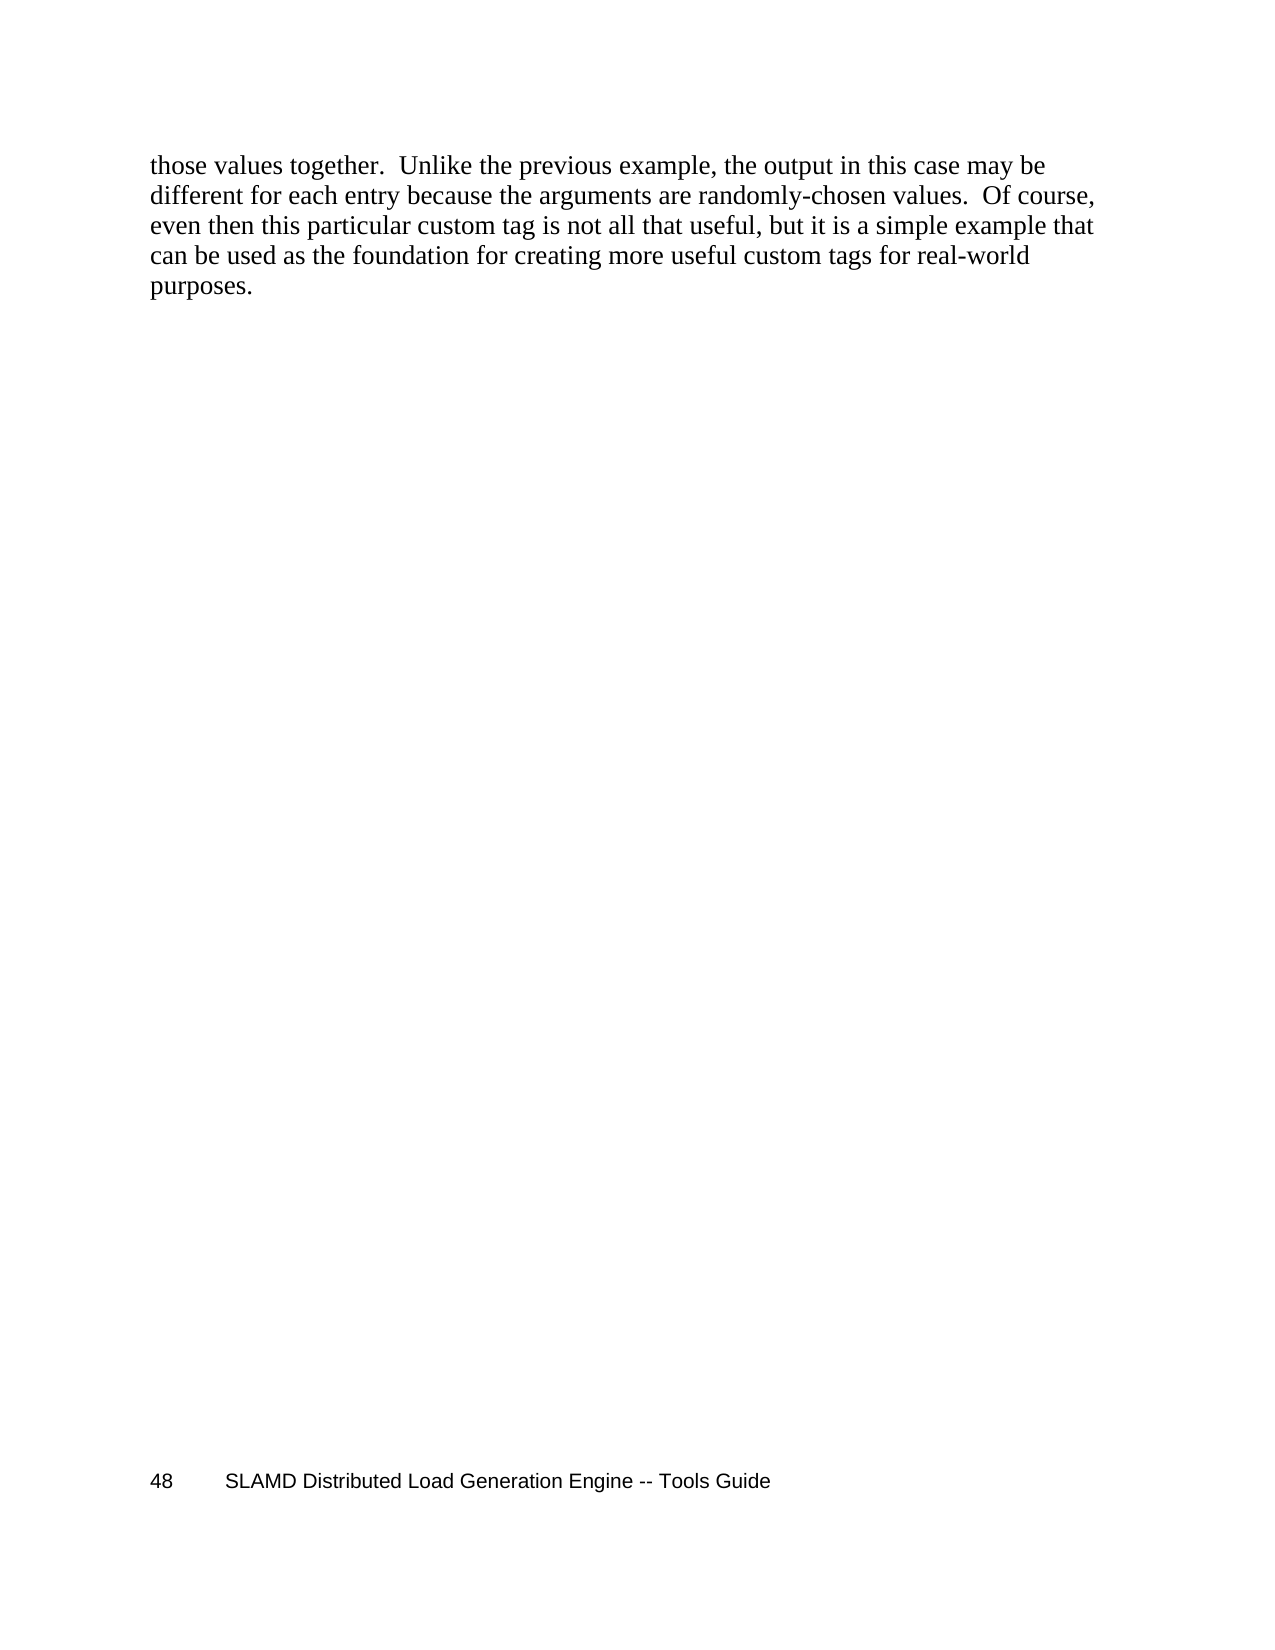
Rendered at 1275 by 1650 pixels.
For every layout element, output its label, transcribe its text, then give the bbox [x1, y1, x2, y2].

text those values together. Unlike the previous example, the output in this case may be different for each entry because the arguments are randomly-chosen values. Of course, even then this particular custom tag is not all that useful, but it is a simple example that can be used as the foundation for creating more useful custom tags for real-world purposes. [150, 150, 1125, 300]
